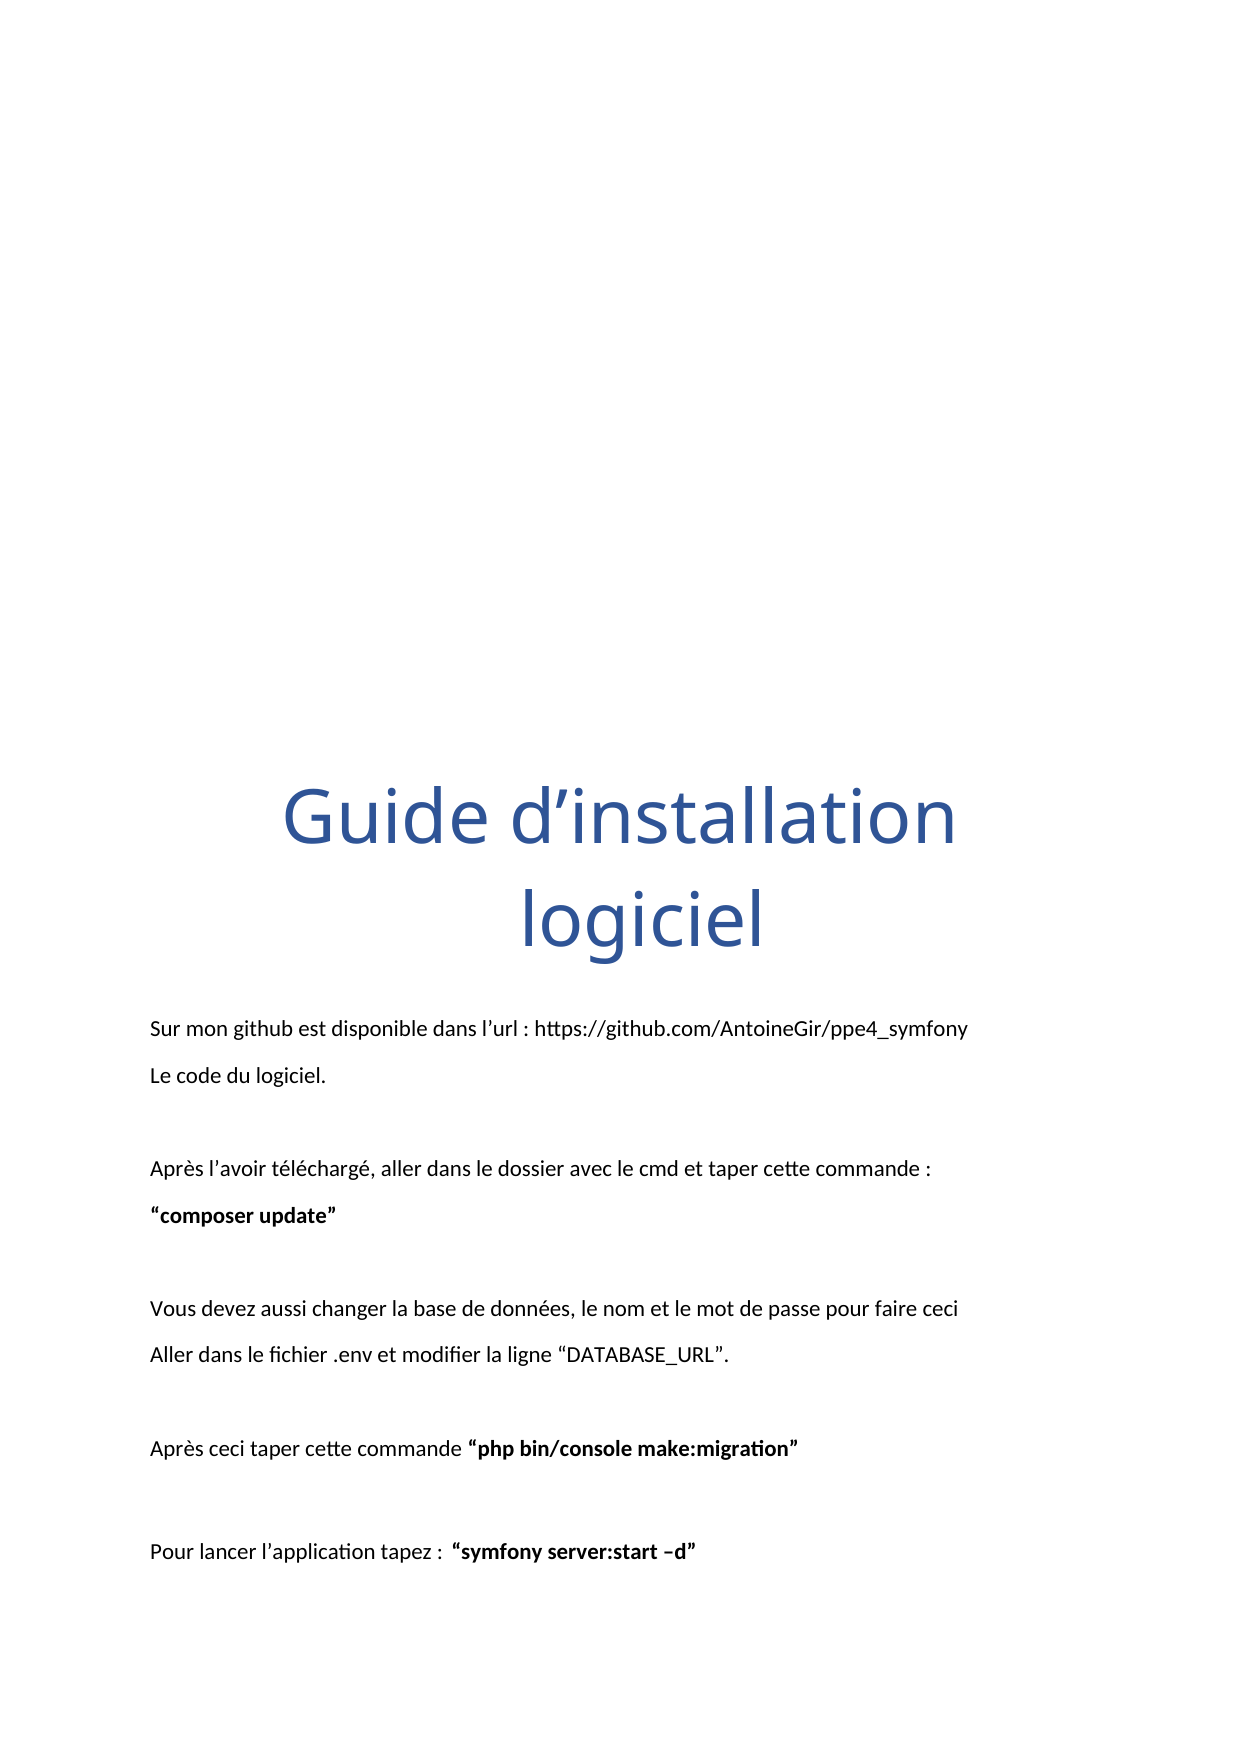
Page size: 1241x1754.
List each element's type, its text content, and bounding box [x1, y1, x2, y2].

subtitle Guide d’installation logiciel [150, 764, 1090, 968]
text “composer update” [150, 1201, 1090, 1229]
text Aller dans le fichier .env et modifier la ligne “DATABASE_URL”. [150, 1341, 1090, 1368]
text Le code du logiciel. [150, 1061, 1090, 1089]
text Après l’avoir téléchargé, aller dans le dossier avec le cmd et taper cette commande : [150, 1154, 1090, 1182]
text Après ceci taper cette commande “php bin/console make:migration” [150, 1434, 1090, 1462]
text Sur mon github est disponible dans l’url : https://github.com/AntoineGir/ppe4_symfony [150, 1014, 1090, 1043]
text Pour lancer l’application tapez : “symfony server:start –d” [150, 1527, 1090, 1567]
text Vous devez aussi changer la base de données, le nom et le mot de passe pour faire ceci [150, 1294, 1090, 1322]
